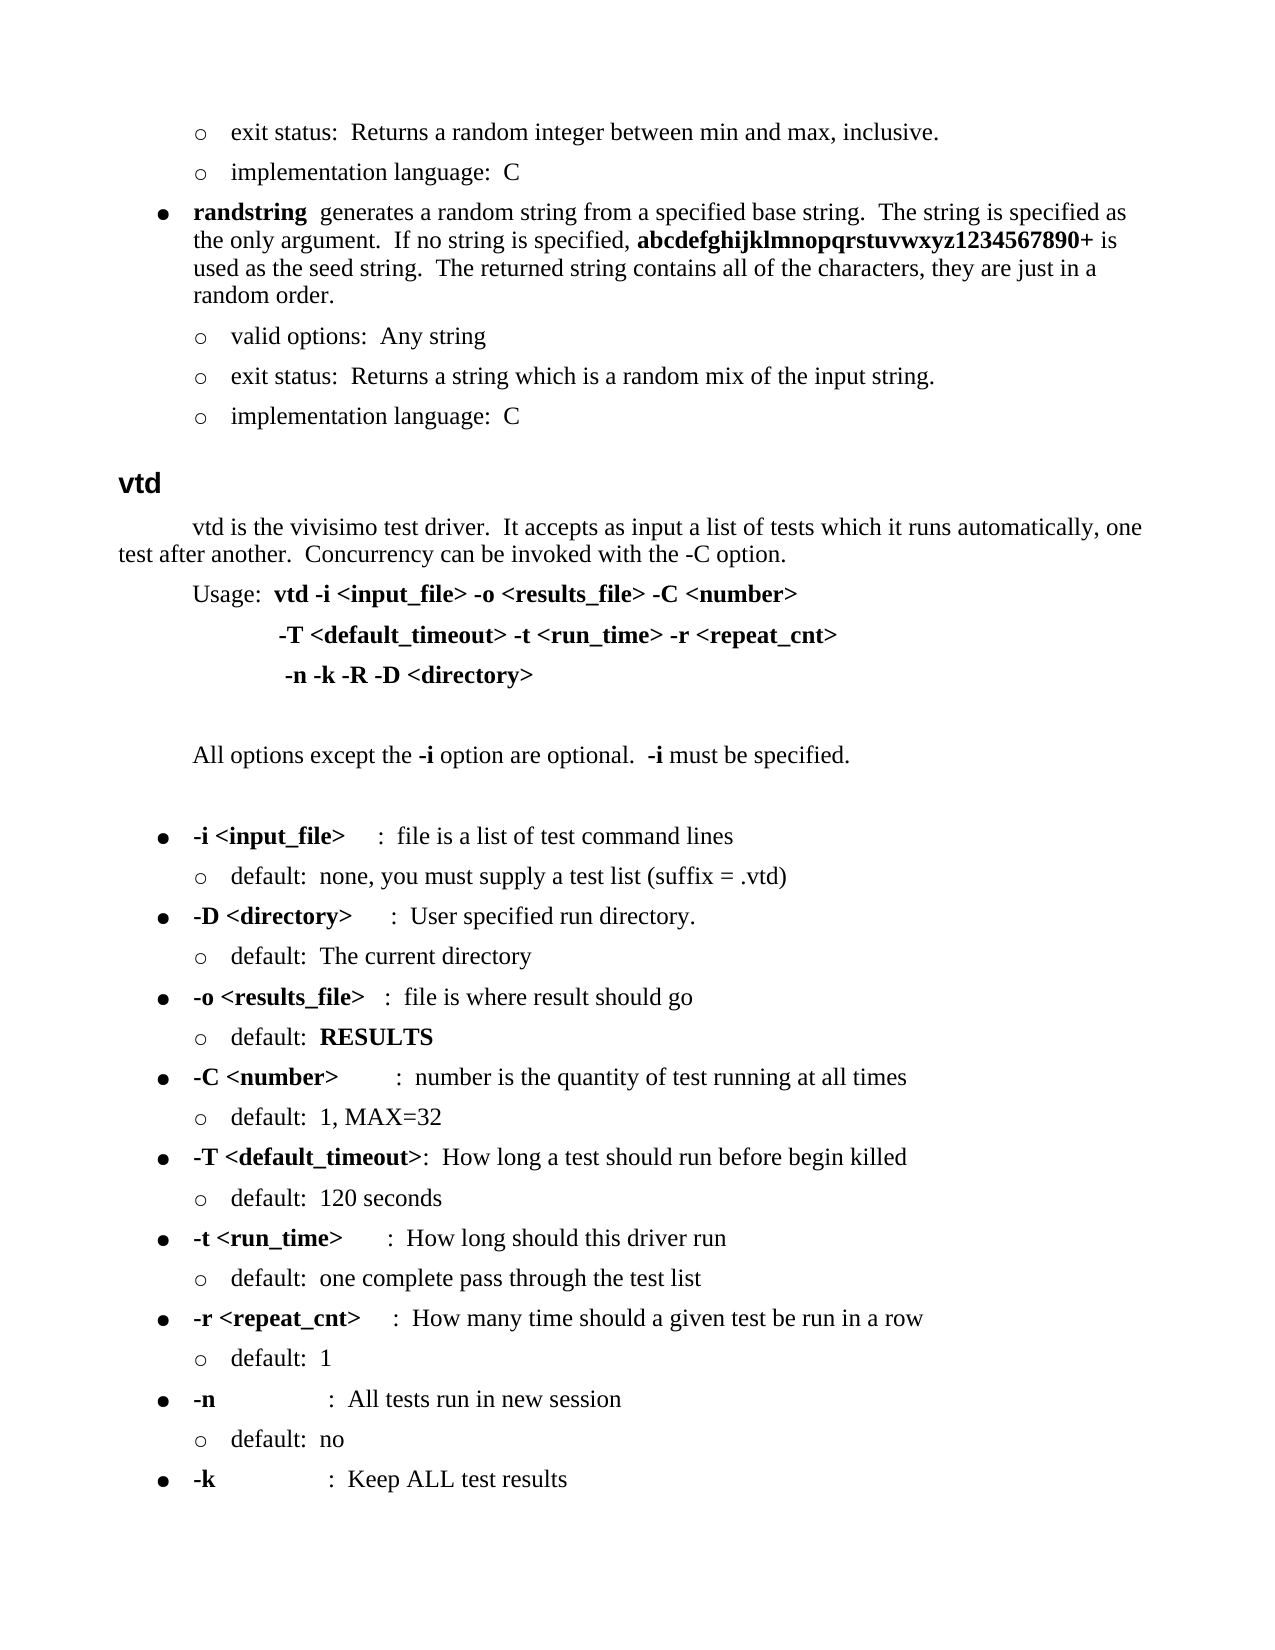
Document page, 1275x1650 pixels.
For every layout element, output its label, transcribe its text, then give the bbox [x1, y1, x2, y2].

list -r <repeat_cnt> : How many time should a given test be run in a row [156, 1304, 1157, 1332]
list default: 1, MAX=32 [193, 1103, 1157, 1131]
list -o <results_file> : file is where result should go [156, 983, 1157, 1010]
text -n -k -R -D <directory> [118, 661, 1157, 689]
text vtd is the vivisimo test driver. It accepts as input a list of tests which it runs automatically, one test after another. Concurrency can be invoked with the -C option. [118, 513, 1157, 568]
list default: 120 seconds [193, 1184, 1157, 1211]
list -t <run_time> : How long should this driver run [156, 1224, 1157, 1252]
list implementation language: C [193, 402, 1157, 430]
list default: no [193, 1425, 1157, 1453]
subtitle vtd [118, 467, 1157, 500]
list default: RESULTS [193, 1023, 1157, 1051]
list exit status: Returns a random integer between min and max, inclusive. [193, 118, 1157, 146]
text All options except the -i option are optional. -i must be specified. [118, 741, 1157, 769]
list implementation language: C [193, 158, 1157, 186]
list default: 1 [193, 1344, 1157, 1372]
list -k : Keep ALL test results [156, 1465, 1157, 1493]
list default: one complete pass through the test list [193, 1264, 1157, 1292]
list default: none, you must supply a test list (suffix = .vtd) [193, 862, 1157, 890]
list -C <number> : number is the quantity of test running at all times [156, 1063, 1157, 1091]
list randstring generates a random string from a specified base string. The string is specified as the only argument. If no string is specified, abcdefghijklmnopqrstuvwxyz1234567890+ is used as the seed string. The returned string contains all of the characters, they are just in a random order. [156, 198, 1157, 309]
list valid options: Any string [193, 322, 1157, 349]
list exit status: Returns a string which is a random mix of the input string. [193, 362, 1157, 390]
list default: The current directory [193, 942, 1157, 970]
text -T <default_timeout> -t <run_time> -r <repeat_cnt> [118, 621, 1157, 648]
list -D <directory> : User specified run directory. [156, 902, 1157, 930]
list -i <input_file> : file is a list of test command lines [156, 822, 1157, 849]
list -n : All tests run in new session [156, 1385, 1157, 1412]
text Usage: vtd -i <input_file> -o <results_file> -C <number> [118, 581, 1157, 608]
list -T <default_timeout>: How long a test should run before begin killed [156, 1143, 1157, 1171]
